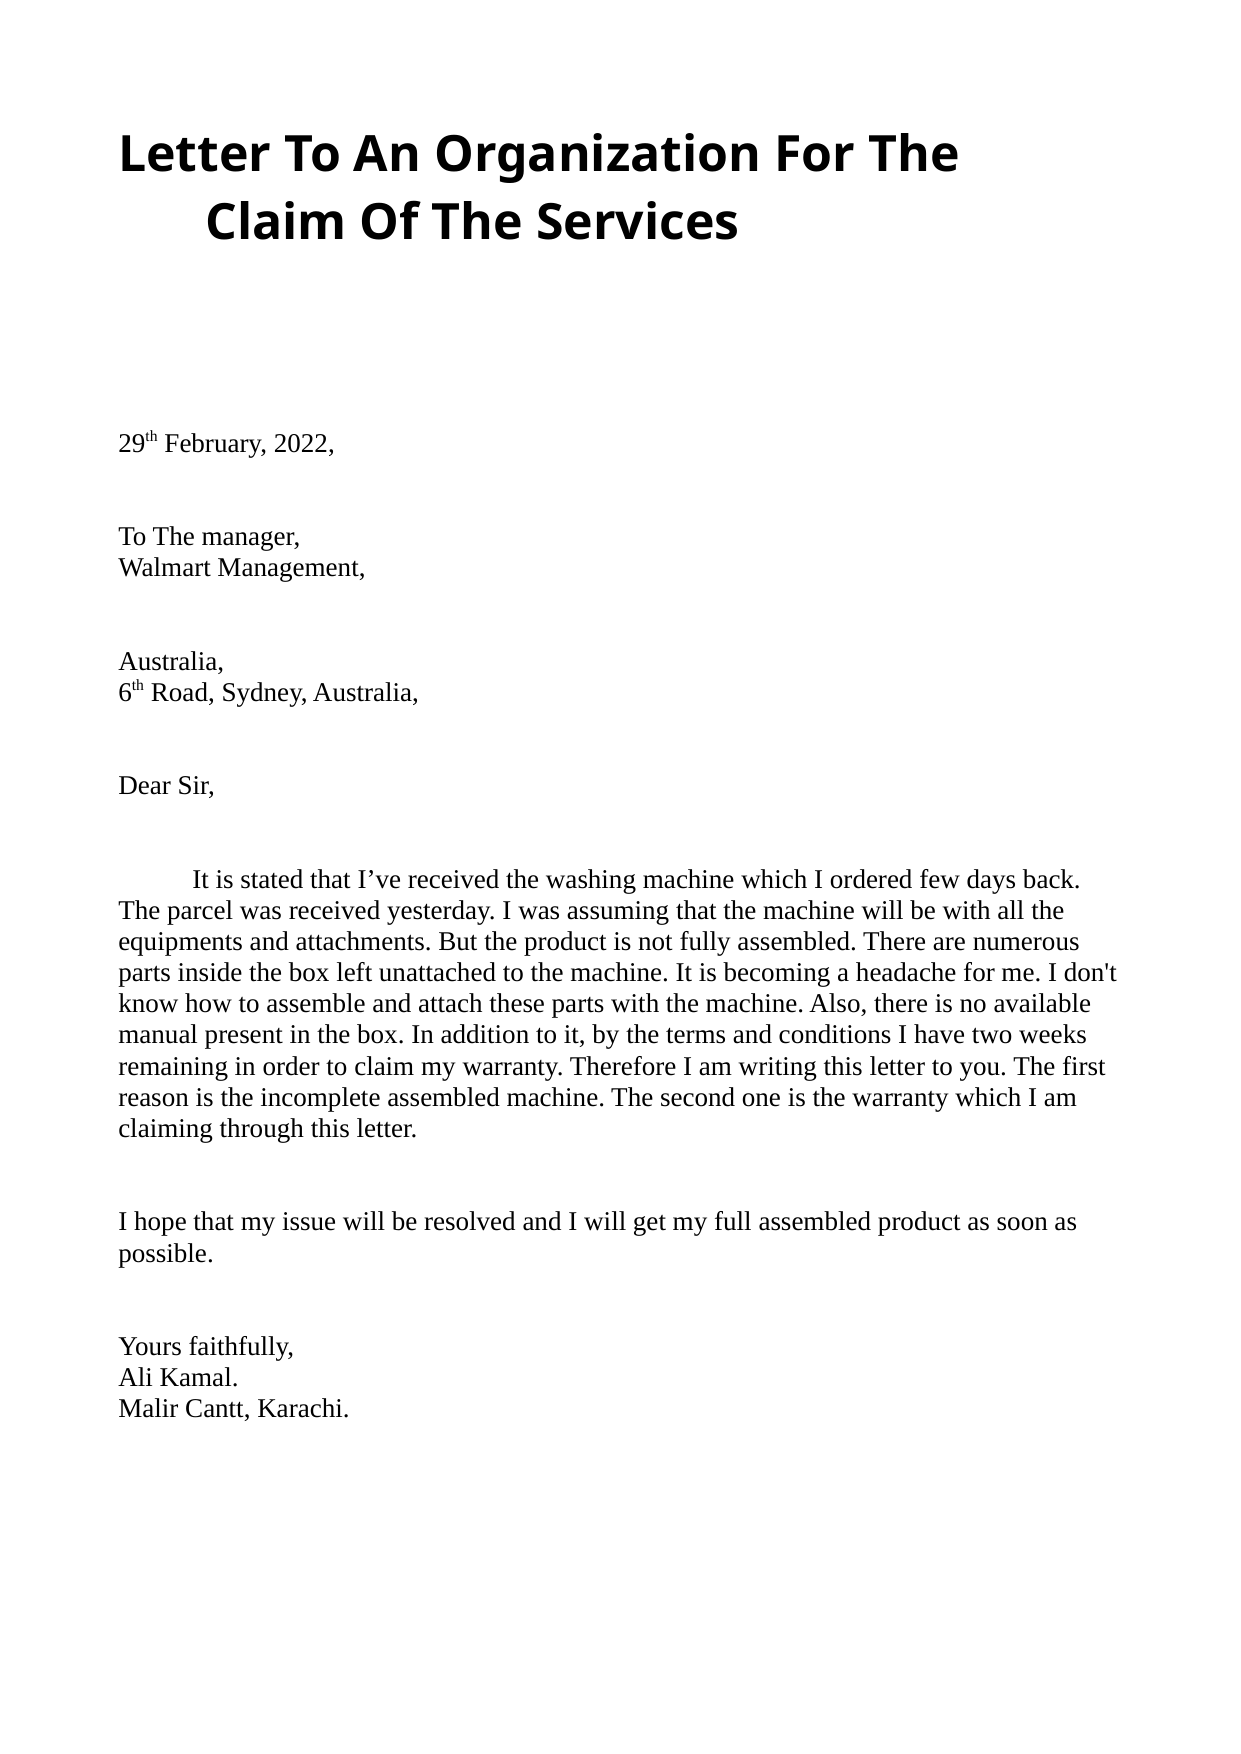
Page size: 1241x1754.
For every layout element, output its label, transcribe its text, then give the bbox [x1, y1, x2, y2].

text Malir Cantt, Karachi. [118, 1392, 1122, 1423]
text Australia, [118, 645, 1122, 676]
text To The manager, [118, 520, 1122, 551]
text Ali Kamal. [118, 1361, 1122, 1392]
text It is stated that I’ve received the washing machine which I ordered few days back. The parcel was received yesterday. I was assuming that the machine will be with all the equipments and attachments. But the product is not fully assembled. There are numerous parts inside the box left unattached to the machine. It is becoming a headache for me. I don't know how to assemble and attach these parts with the machine. Also, there is no available manual present in the box. In addition to it, by the terms and conditions I have two weeks remaining in order to claim my warranty. Therefore I am writing this letter to you. The first reason is the incomplete assembled machine. The second one is the warranty which I am claiming through this letter. [118, 863, 1122, 1143]
text Dear Sir, [118, 769, 1122, 801]
text I hope that my issue will be resolved and I will get my full assembled product as soon as possible. [118, 1206, 1122, 1268]
text Yours faithfully, [118, 1330, 1122, 1361]
text Walmart Management, [118, 551, 1122, 583]
text 29th February, 2022, [118, 427, 1122, 458]
text 6th Road, Sydney, Australia, [118, 676, 1122, 707]
text Letter To An Organization For The Claim Of The Services [118, 118, 1122, 254]
